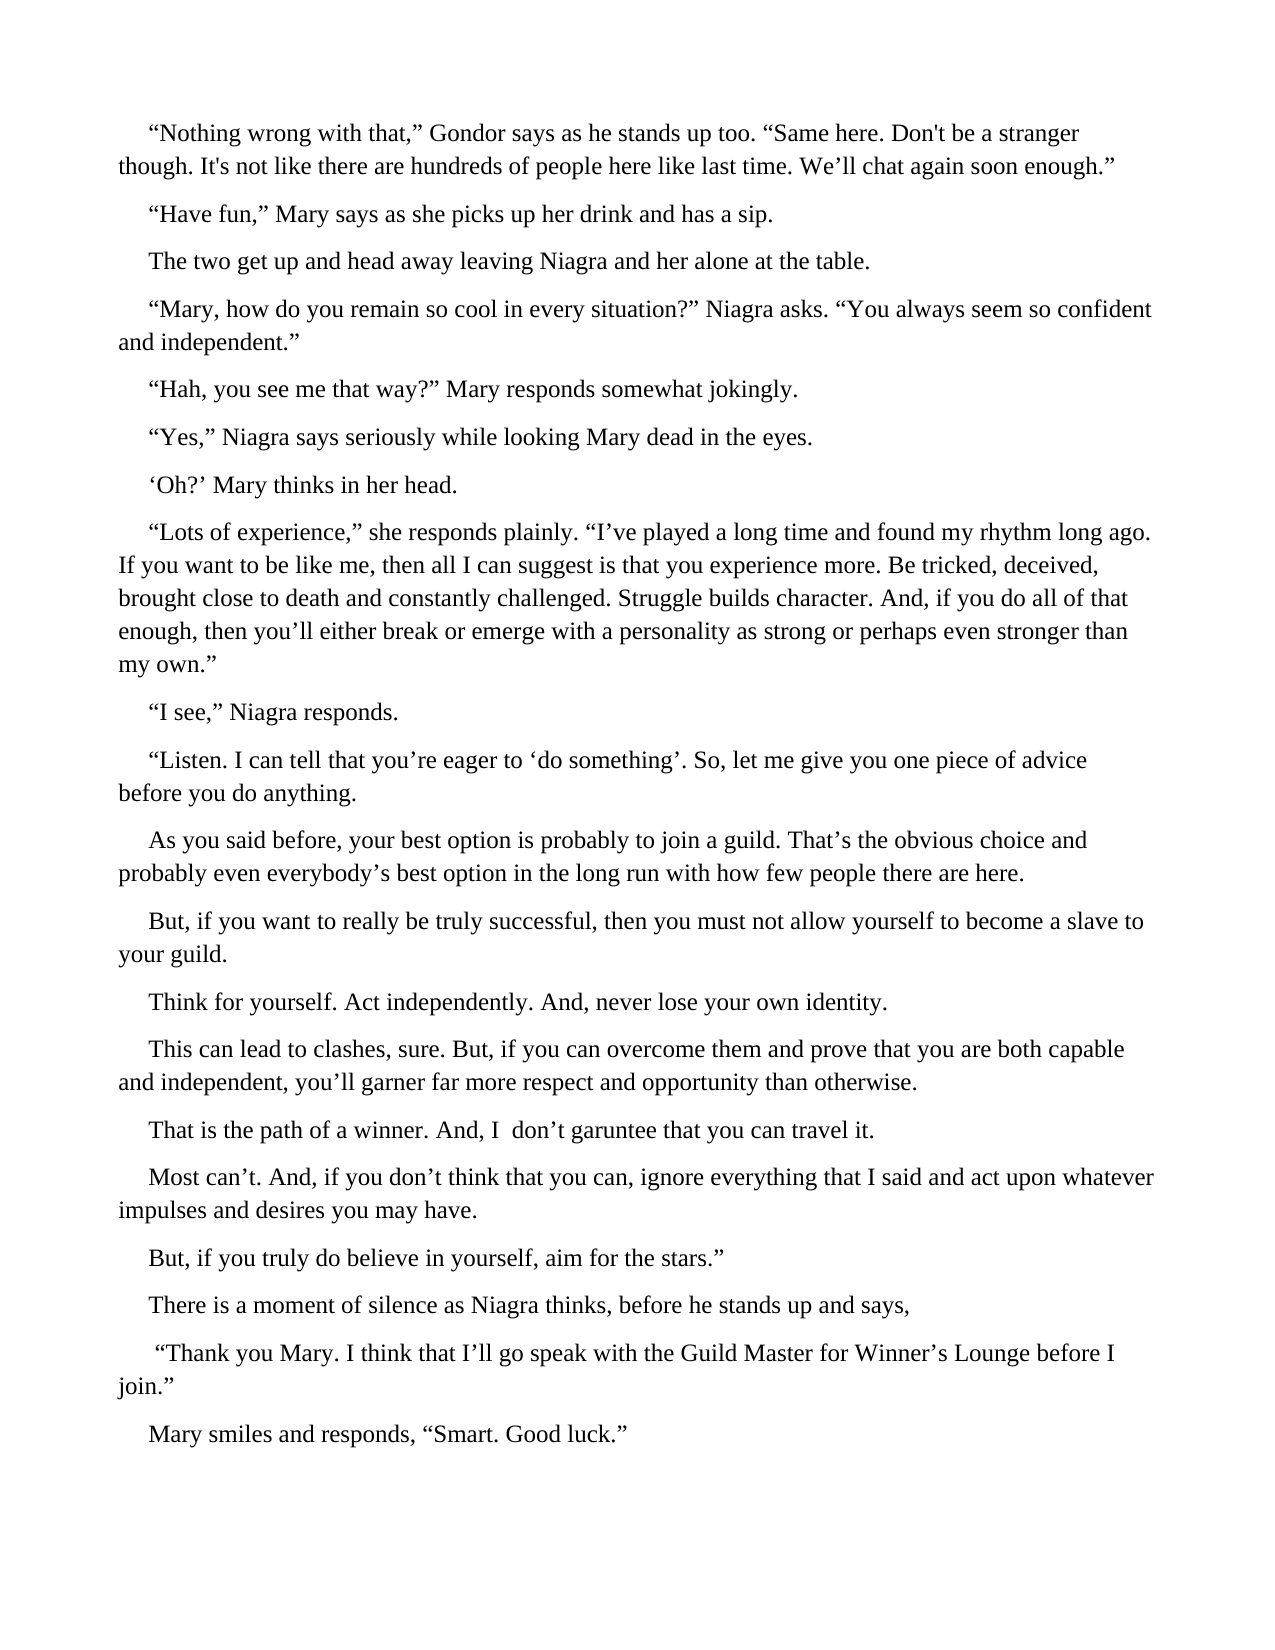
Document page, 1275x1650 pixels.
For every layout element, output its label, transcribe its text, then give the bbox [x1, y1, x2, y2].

text “Hah, you see me that way?” Mary responds somewhat jokingly. [118, 374, 1157, 403]
text But, if you want to really be truly successful, then you must not allow yourself to become a slave to your guild. [118, 906, 1157, 968]
text “Lots of experience,” she responds plainly. “I’ve played a long time and found my rhythm long ago. If you want to be like me, then all I can suggest is that you experience more. Be tricked, deceived, brought close to death and constantly challenged. Struggle builds character. And, if you do all of that enough, then you’ll either break or emerge with a personality as strong or perhaps even stronger than my own.” [118, 517, 1157, 678]
text ‘Oh?’ Mary thinks in her head. [118, 470, 1157, 498]
text “I see,” Niagra responds. [118, 697, 1157, 726]
text Think for yourself. Act independently. And, never lose your own identity. [118, 987, 1157, 1015]
text But, if you truly do believe in yourself, aim for the stars.” [118, 1243, 1157, 1272]
text Mary smiles and responds, “Smart. Good luck.” [118, 1419, 1157, 1448]
text “Have fun,” Mary says as she picks up her drink and has a sip. [118, 199, 1157, 227]
text “Listen. I can tell that you’re eager to ‘do something’. So, let me give you one piece of advice before you do anything. [118, 745, 1157, 806]
text “Thank you Mary. I think that I’ll go speak with the Guild Master for Winner’s Lounge before I join.” [118, 1338, 1157, 1400]
text “Yes,” Niagra says seriously while looking Mary dead in the eyes. [118, 422, 1157, 451]
text There is a moment of silence as Niagra thinks, before he stands up and says, [118, 1291, 1157, 1319]
text Most can’t. And, if you don’t think that you can, ignore everything that I said and act upon whatever impulses and desires you may have. [118, 1162, 1157, 1224]
text As you said before, your best option is probably to join a guild. That’s the obvious choice and probably even everybody’s best option in the long run with how few people there are here. [118, 825, 1157, 887]
text The two get up and head away leaving Niagra and her alone at the table. [118, 246, 1157, 275]
text This can lead to clashes, sure. But, if you can overcome them and prove that you are both capable and independent, you’ll garner far more respect and opportunity than otherwise. [118, 1034, 1157, 1096]
text That is the path of a winner. And, I don’t garuntee that you can travel it. [118, 1115, 1157, 1143]
text “Mary, how do you remain so cool in every situation?” Niagra asks. “You always seem so confident and independent.” [118, 294, 1157, 356]
text “Nothing wrong with that,” Gondor says as he stands up too. “Same here. Don't be a stranger though. It's not like there are hundreds of people here like last time. We’ll chat again soon enough.” [118, 118, 1157, 180]
